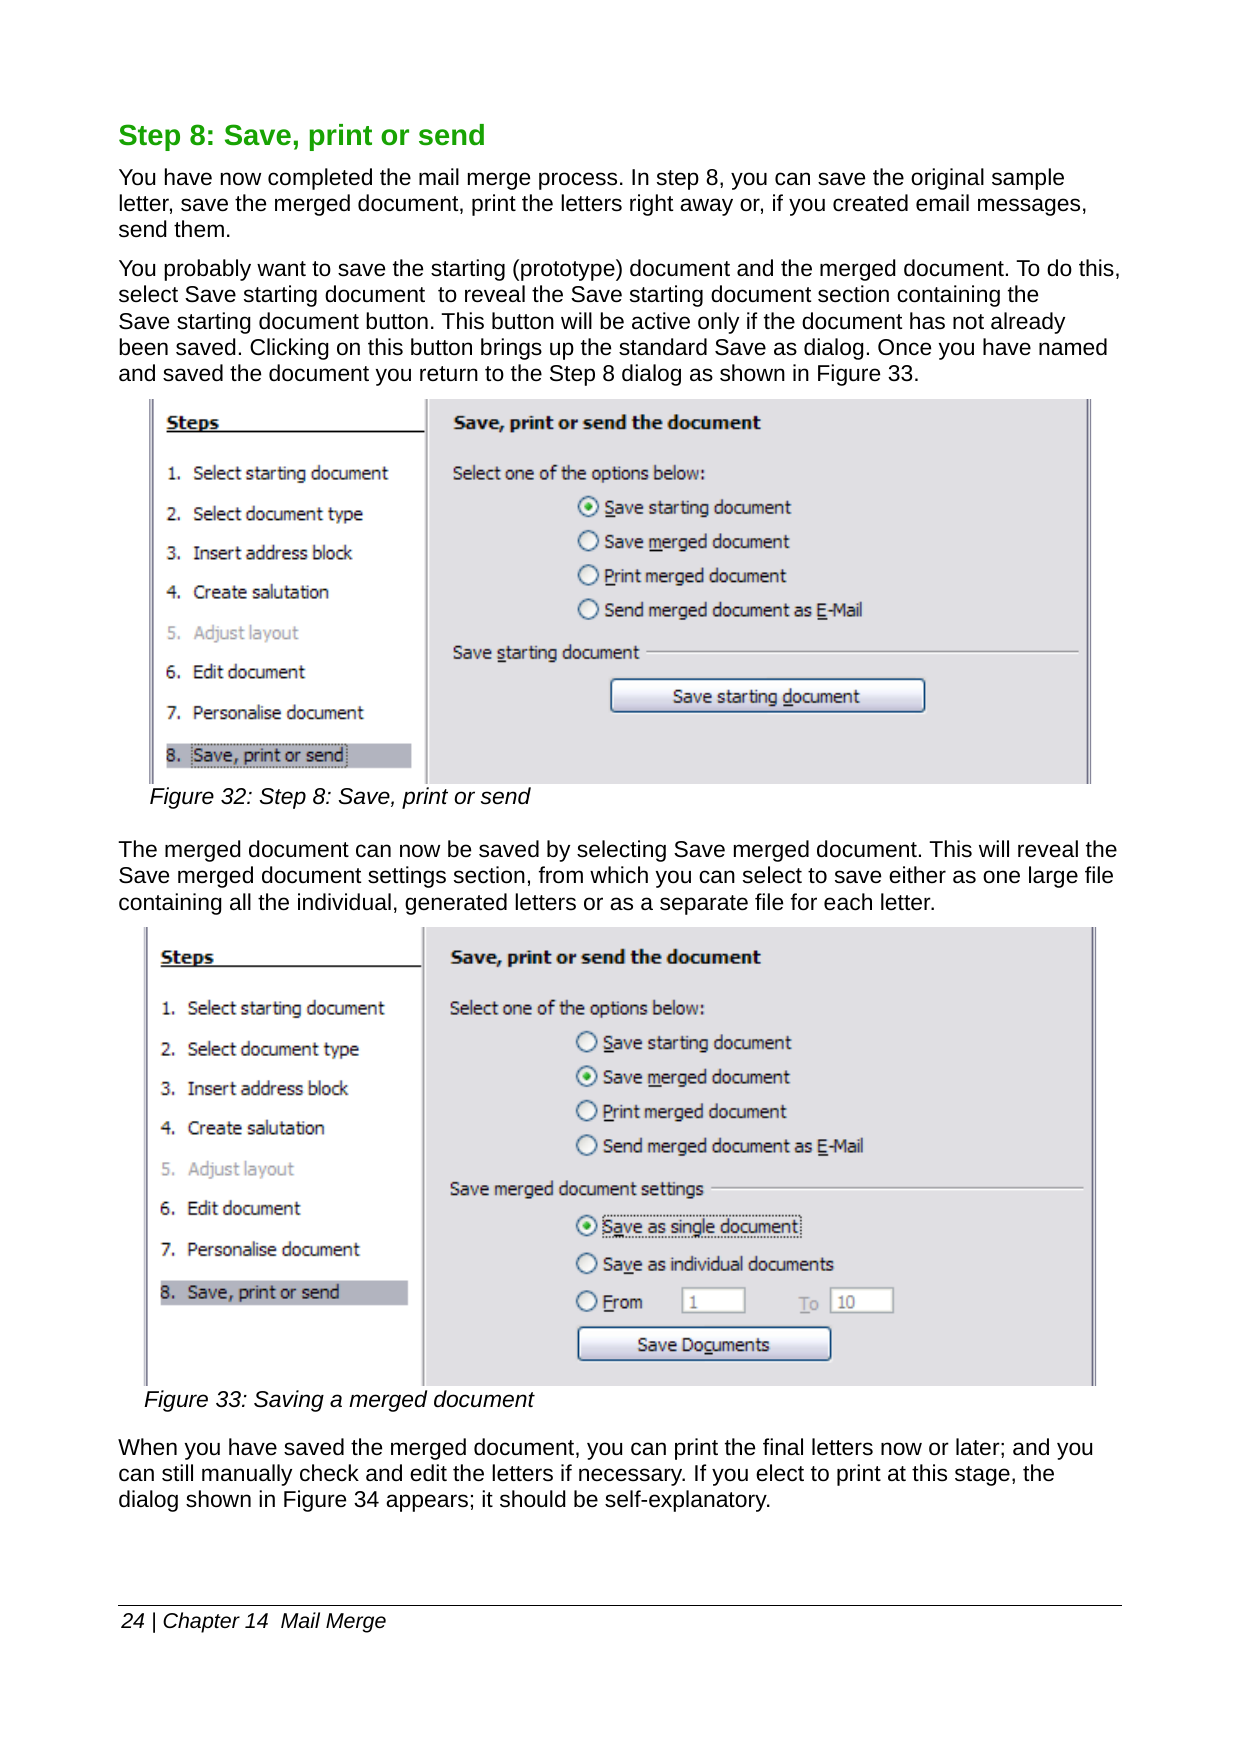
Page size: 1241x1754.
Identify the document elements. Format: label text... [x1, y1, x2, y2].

text When you have saved the merged document, you can print the final letters now or later; and you can still manually check and edit the letters if necessary. If you elect to print at this stage, the dialog shown in Figure 34 appears; it should be self-explanatory. [118, 1434, 1122, 1513]
text Figure 33: Saving a merged document [144, 1386, 1096, 1412]
text You probably want to save the starting (prototype) document and the merged document. To do this, select Save starting document to reveal the Save starting document section containing the Save starting document button. This button will be active only if the document has not already been saved. Clicking on this button brings up the standard Save as dialog. Once you have named and saved the document you return to the Step 8 dialog as shown in Figure 33. [118, 255, 1122, 387]
subtitle Step 8: Save, print or send [118, 118, 1122, 152]
text The merged document can now be saved by selecting Save merged document. This will reveal the Save merged document settings section, from which you can select to save either as one large file containing all the individual, generated letters or as a separate file for each letter. [118, 836, 1122, 915]
picture [149, 399, 1092, 784]
text Figure 32: Step 8: Save, print or send [149, 784, 1091, 809]
text You have now completed the mail merge process. In step 8, you can save the original sample letter, save the merged document, print the letters right away or, if you created email messages, send them. [118, 163, 1122, 242]
picture [143, 927, 1097, 1386]
